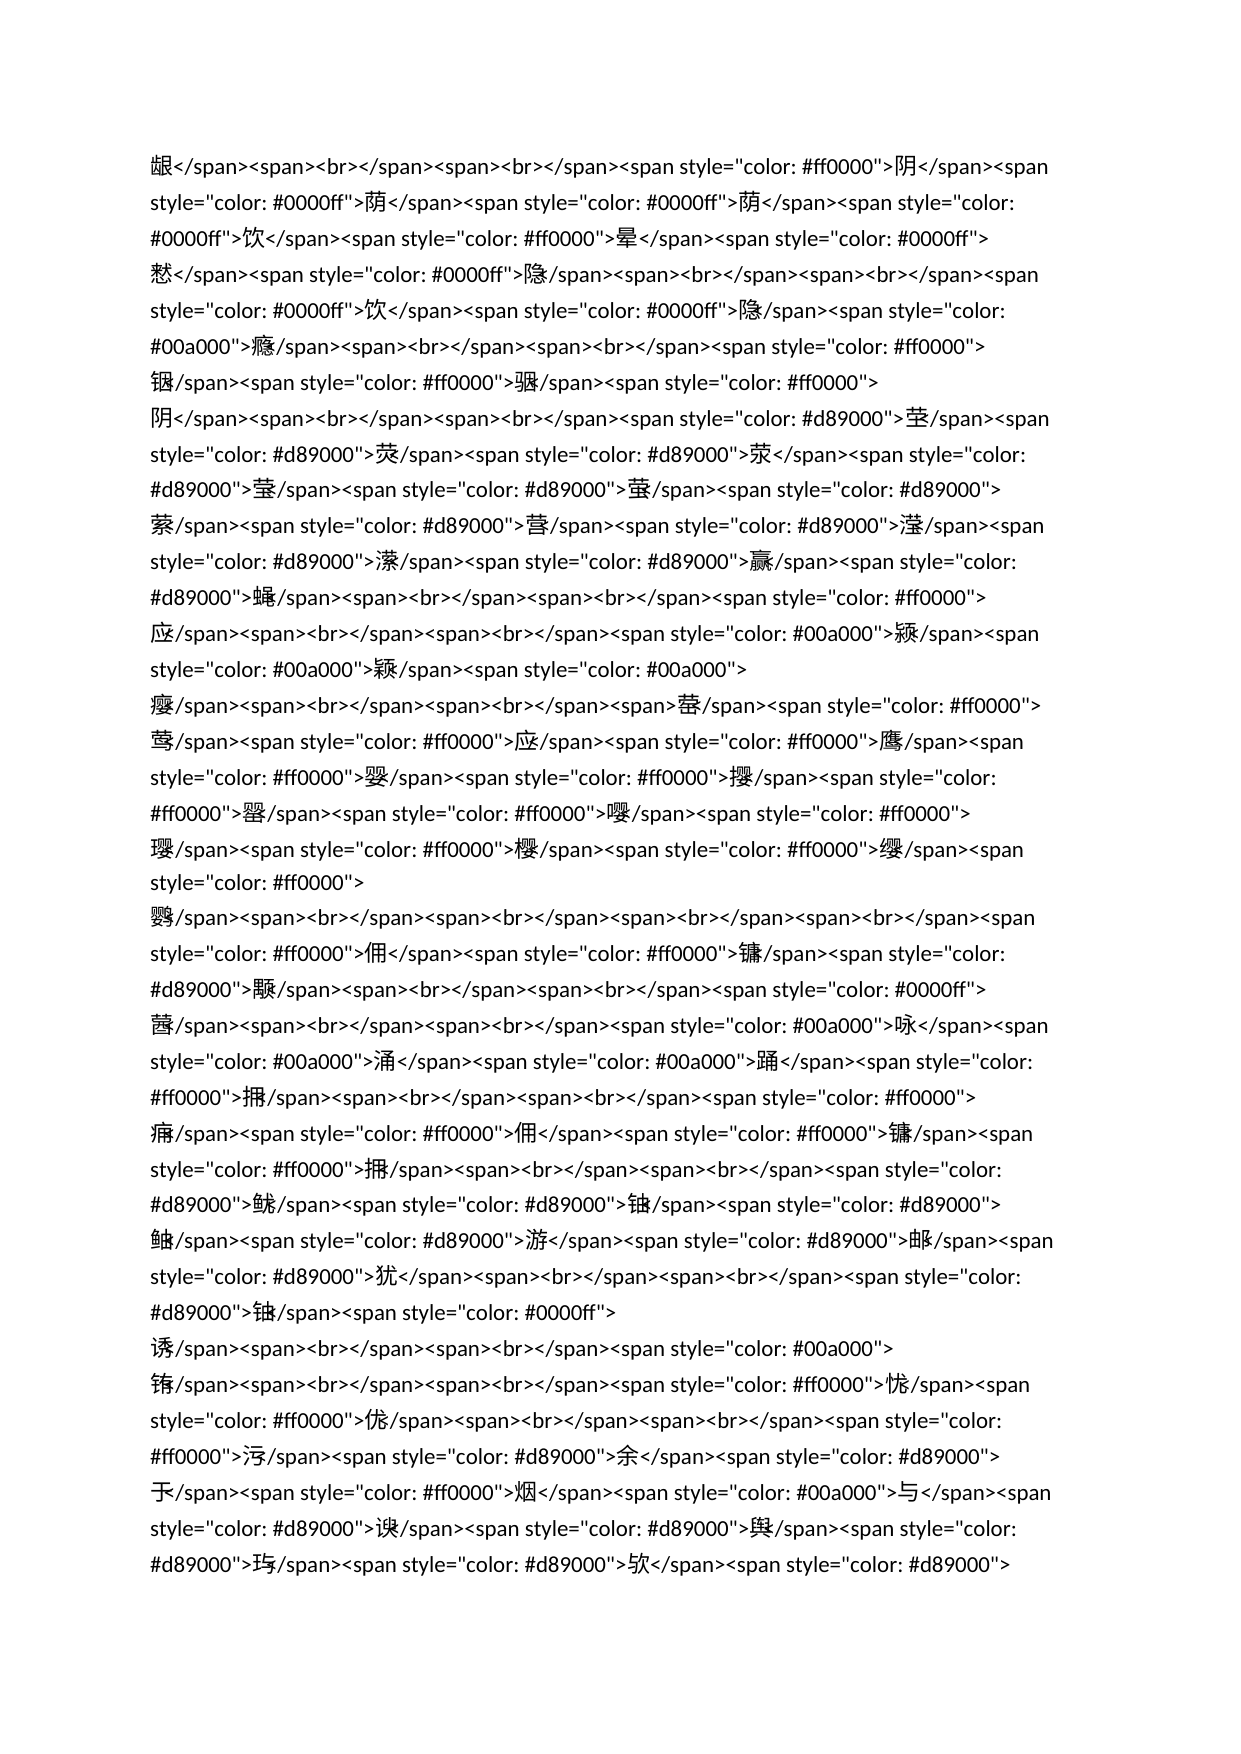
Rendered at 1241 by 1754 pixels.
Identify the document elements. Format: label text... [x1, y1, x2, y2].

text 龈</span><span><br></span><span><br></span><span style="color: #ff0000">阴</span><span style="color: #0000ff">荫</span><span style="color: #0000ff">荫</span><span style="color: #0000ff">饮</span><span style="color: #ff0000">晕</span><span style="color: #0000ff">慭</span><span style="color: #0000ff">隐</span><span><br></span><span><br></span><span style="color: #0000ff">饮</span><span style="color: #0000ff">隐</span><span style="color: #00a000">瘾</span><span><br></span><span><br></span><span style="color: #ff0000">铟</span><span style="color: #ff0000">骃</span><span style="color: #ff0000">阴</span><span><br></span><span><br></span><span style="color: #d89000">茔</span><span style="color: #d89000">荧</span><span style="color: #d89000">荥</span><span style="color: #d89000">莹</span><span style="color: #d89000">萤</span><span style="color: #d89000">萦</span><span style="color: #d89000">营</span><span style="color: #d89000">滢</span><span style="color: #d89000">潆</span><span style="color: #d89000">赢</span><span style="color: #d89000">蝇</span><span><br></span><span><br></span><span style="color: #ff0000">应</span><span><br></span><span><br></span><span style="color: #00a000">颍</span><span style="color: #00a000">颖</span><span style="color: #00a000">瘿</span><span><br></span><span><br></span><span>䓨</span><span style="color: #ff0000">莺</span><span style="color: #ff0000">应</span><span style="color: #ff0000">鹰</span><span style="color: #ff0000">婴</span><span style="color: #ff0000">撄</span><span style="color: #ff0000">罂</span><span style="color: #ff0000">嘤</span><span style="color: #ff0000">璎</span><span style="color: #ff0000">樱</span><span style="color: #ff0000">缨</span><span style="color: #ff0000">鹦</span><span><br></span><span><br></span><span><br></span><span><br></span><span style="color: #ff0000">佣</span><span style="color: #ff0000">镛</span><span style="color: #d89000">颙</span><span><br></span><span><br></span><span style="color: #0000ff">蒏</span><span><br></span><span><br></span><span style="color: #00a000">咏</span><span style="color: #00a000">涌</span><span style="color: #00a000">踊</span><span style="color: #ff0000">拥</span><span><br></span><span><br></span><span style="color: #ff0000">痈</span><span style="color: #ff0000">佣</span><span style="color: #ff0000">镛</span><span style="color: #ff0000">拥</span><span><br></span><span><br></span><span style="color: #d89000">鱿</span><span style="color: #d89000">铀</span><span style="color: #d89000">鲉</span><span style="color: #d89000">游</span><span style="color: #d89000">邮</span><span style="color: #d89000">犹</span><span><br></span><span><br></span><span style="color: #d89000">铀</span><span style="color: #0000ff">诱</span><span><br></span><span><br></span><span style="color: #00a000">铕</span><span><br></span><span><br></span><span style="color: #ff0000">忧</span><span style="color: #ff0000">优</span><span><br></span><span><br></span><span style="color: #ff0000">污</span><span style="color: #d89000">余</span><span style="color: #d89000">于</span><span style="color: #ff0000">烟</span><span style="color: #00a000">与</span><span style="color: #d89000">谀</span><span style="color: #d89000">舆</span><span style="color: #d89000">玙</span><span style="color: #d89000">欤</span><span style="color: #d89000"> [150, 150, 1090, 1579]
